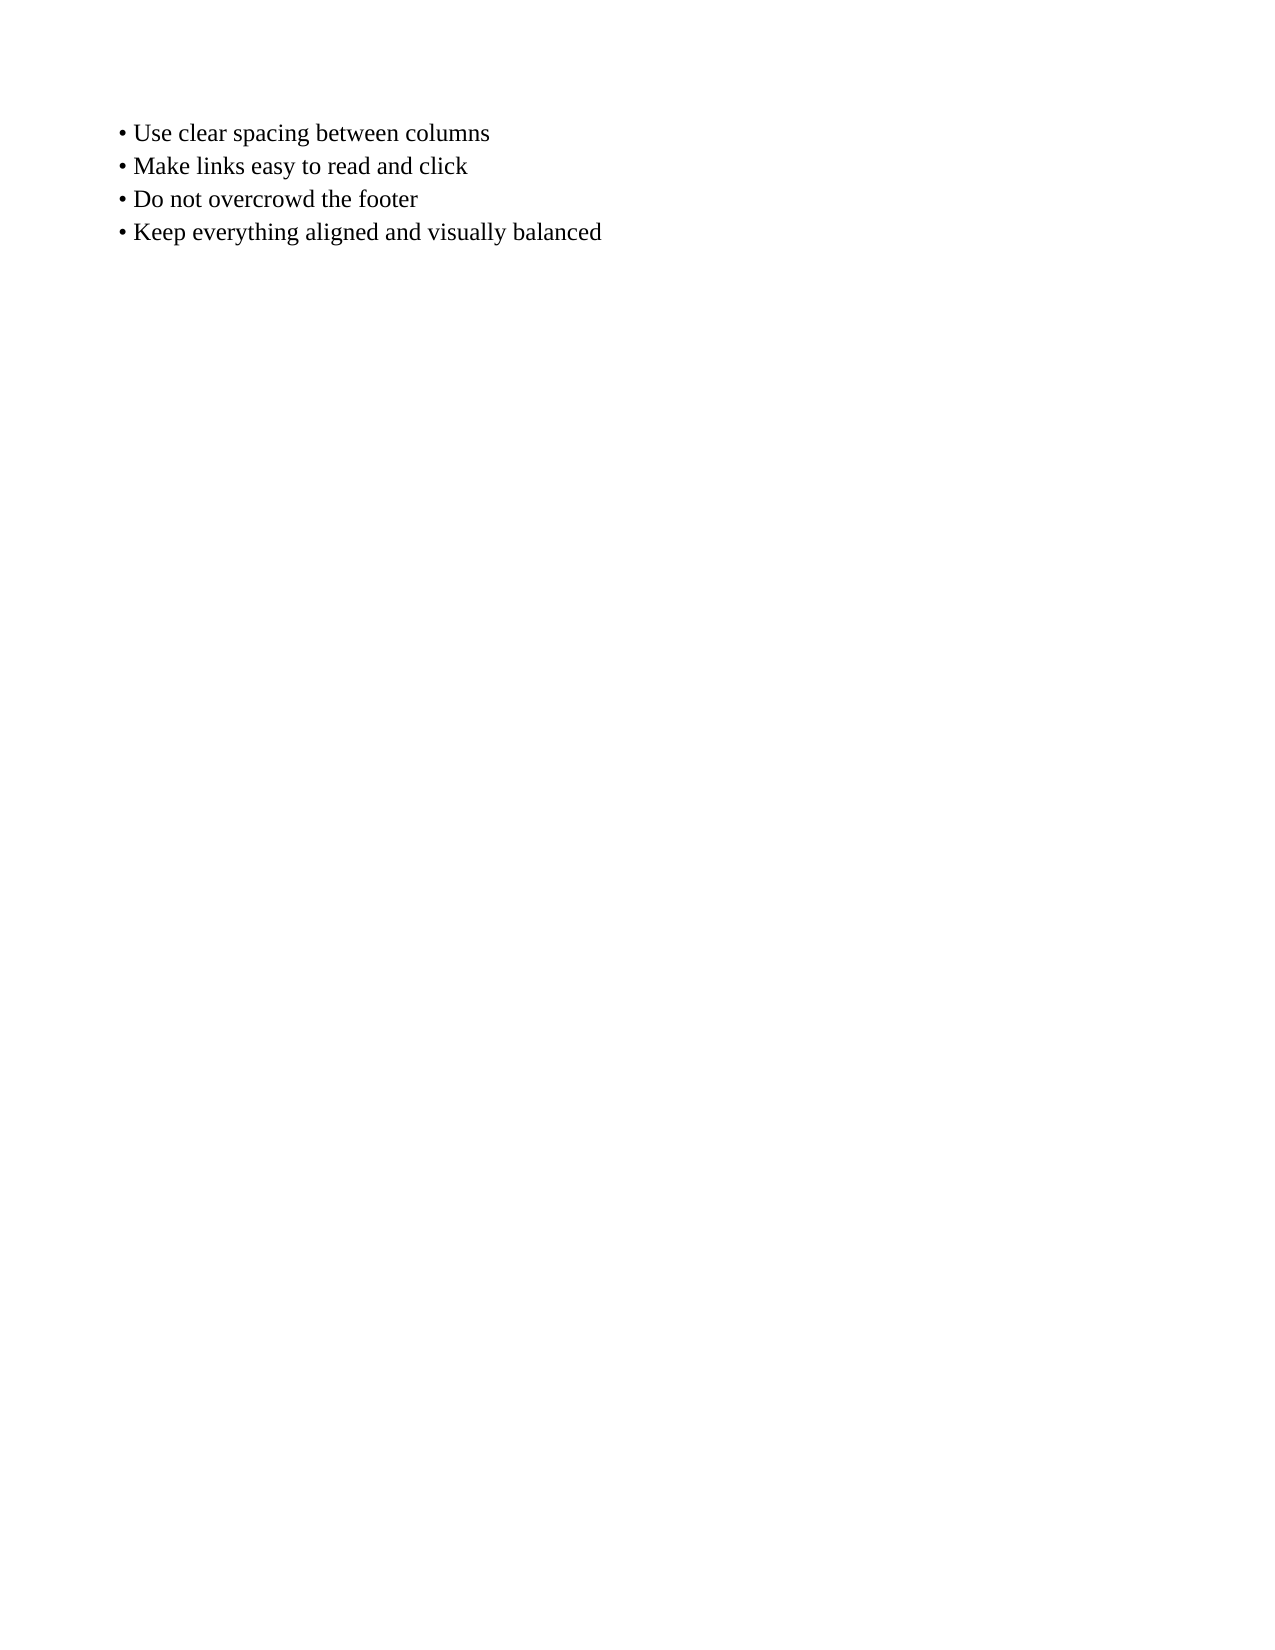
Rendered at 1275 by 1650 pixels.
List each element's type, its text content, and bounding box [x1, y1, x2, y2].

text • Use clear spacing between columns • Make links easy to read and click • Do not overcrowd the footer • Keep everything aligned and visually balanced [118, 118, 1157, 246]
